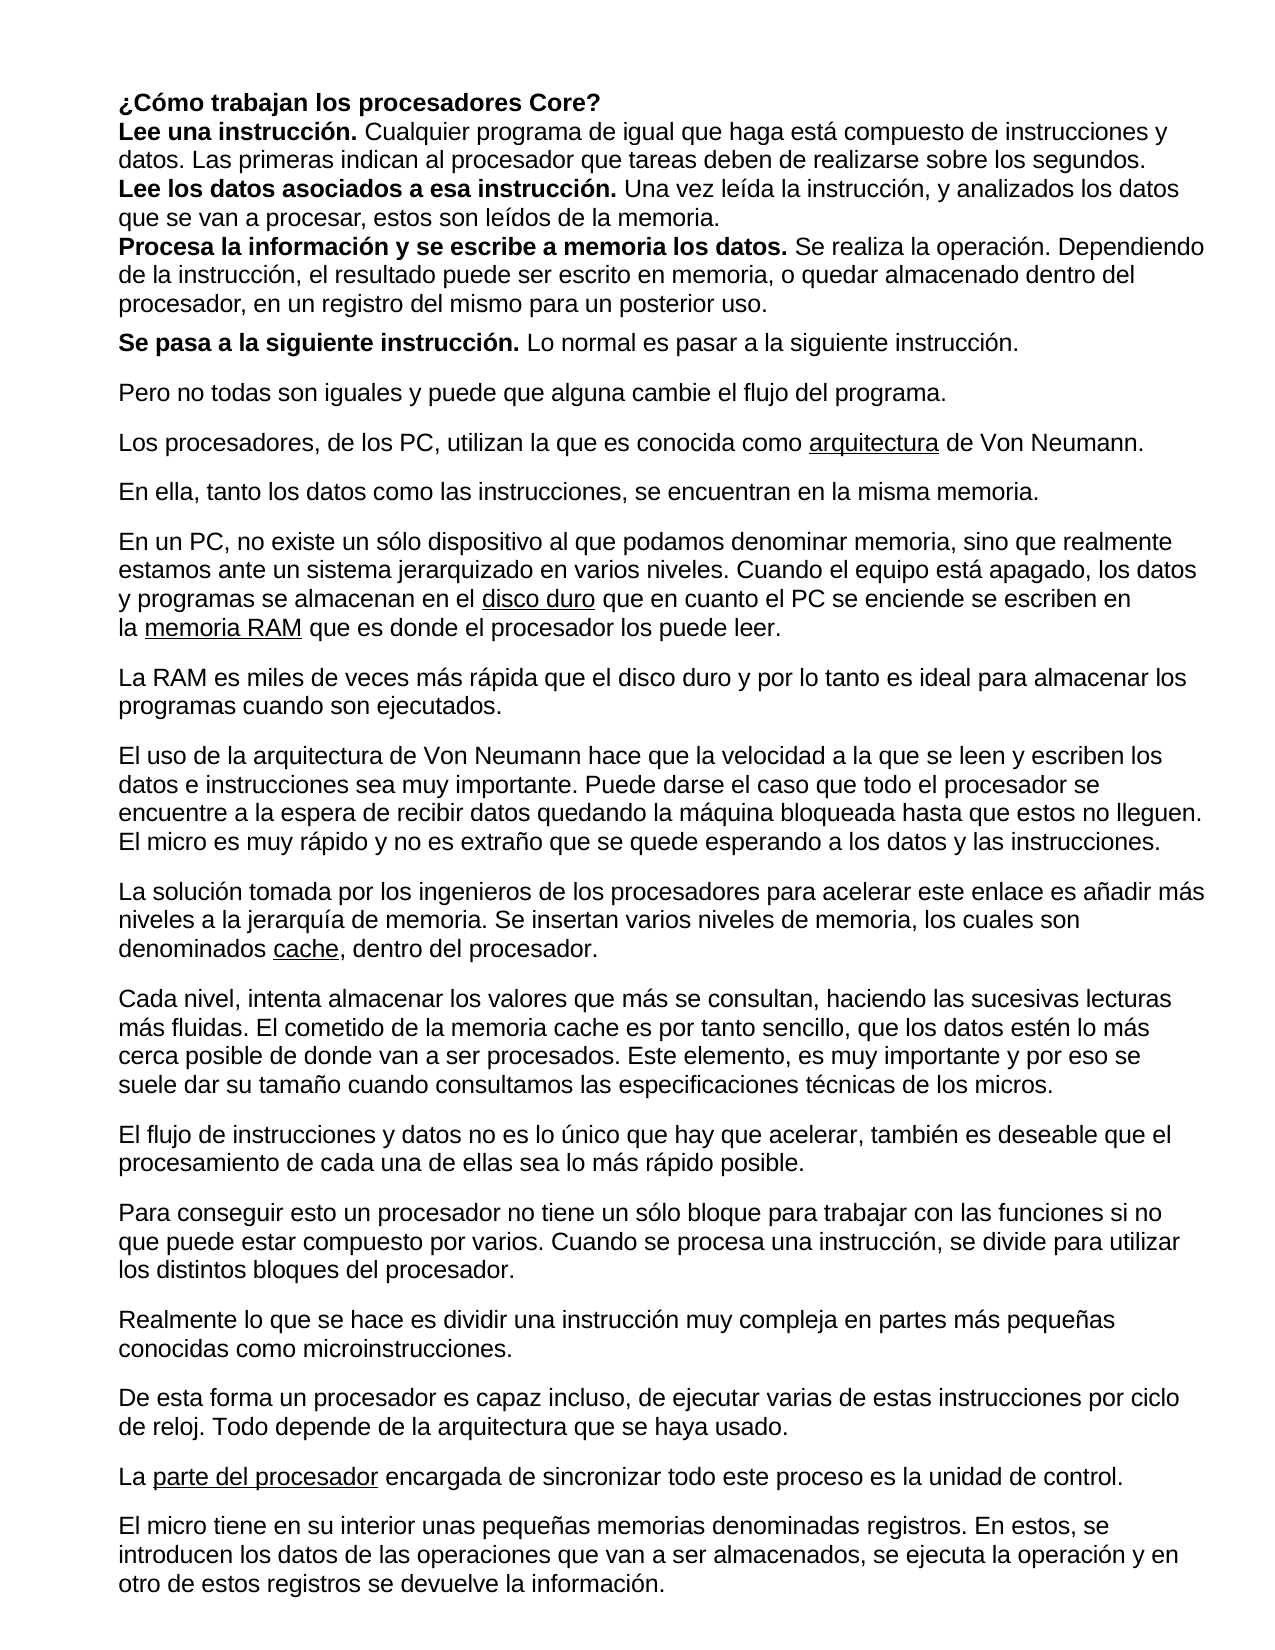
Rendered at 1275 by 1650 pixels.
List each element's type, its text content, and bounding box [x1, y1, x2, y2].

text El uso de la arquitectura de Von Neumann hace que la velocidad a la que se leen y escriben los datos e instrucciones sea muy importante. Puede darse el caso que todo el procesador se encuentre a la espera de recibir datos quedando la máquina bloqueada hasta que estos no lleguen. El micro es muy rápido y no es extraño que se quede esperando a los datos y las instrucciones. [118, 741, 1205, 856]
text El micro tiene en su interior unas pequeñas memorias denominadas registros. En estos, se introducen los datos de las operaciones que van a ser almacenados, se ejecuta la operación y en otro de estos registros se devuelve la información. [118, 1511, 1205, 1597]
text Los procesadores, de los PC, utilizan la que es conocida como arquitectura de Von Neumann. [118, 427, 1205, 456]
text Procesa la información y se escribe a memoria los datos. Se realiza la operación. Dependiendo de la instrucción, el resultado puede ser escrito en memoria, o quedar almacenado dentro del procesador, en un registro del mismo para un posterior uso. [118, 232, 1205, 318]
text La RAM es miles de veces más rápida que el disco duro y por lo tanto es ideal para almacenar los programas cuando son ejecutados. [118, 662, 1205, 720]
text Cada nivel, intenta almacenar los valores que más se consultan, haciendo las sucesivas lecturas más fluidas. El cometido de la memoria cache es por tanto sencillo, que los datos estén lo más cerca posible de donde van a ser procesados. Este elemento, es muy importante y por eso se suele dar su tamaño cuando consultamos las especificaciones técnicas de los micros. [118, 984, 1205, 1099]
text Lee una instrucción. Cualquier programa de igual que haga está compuesto de instrucciones y datos. Las primeras indican al procesador que tareas deben de realizarse sobre los segundos. [118, 117, 1205, 174]
text Lee los datos asociados a esa instrucción. Una vez leída la instrucción, y analizados los datos que se van a procesar, estos son leídos de la memoria. [118, 174, 1205, 232]
text Pero no todas son iguales y puede que alguna cambie el flujo del programa. [118, 378, 1205, 407]
text En un PC, no existe un sólo dispositivo al que podamos denominar memoria, sino que realmente estamos ante un sistema jerarquizado en varios niveles. Cuando el equipo está apagado, los datos y programas se almacenan en el disco duro que en cuanto el PC se enciende se escriben en la memoria RAM que es donde el procesador los puede leer. [118, 527, 1205, 642]
text En ella, tanto los datos como las instrucciones, se encuentran en la misma memoria. [118, 477, 1205, 506]
text El flujo de instrucciones y datos no es lo único que hay que acelerar, también es deseable que el procesamiento de cada una de ellas sea lo más rápido posible. [118, 1119, 1205, 1177]
text La solución tomada por los ingenieros de los procesadores para acelerar este enlace es añadir más niveles a la jerarquía de memoria. Se insertan varios niveles de memoria, los cuales son denominados cache, dentro del procesador. [118, 877, 1205, 963]
text Para conseguir esto un procesador no tiene un sólo bloque para trabajar con las funciones si no que puede estar compuesto por varios. Cuando se procesa una instrucción, se divide para utilizar los distintos bloques del procesador. [118, 1198, 1205, 1284]
text De esta forma un procesador es capaz incluso, de ejecutar varias de estas instrucciones por ciclo de reloj. Todo depende de la arquitectura que se haya usado. [118, 1383, 1205, 1441]
text ¿Cómo trabajan los procesadores Core? [118, 88, 1205, 117]
text Se pasa a la siguiente instrucción. Lo normal es pasar a la siguiente instrucción. [118, 328, 1205, 357]
text Realmente lo que se hace es dividir una instrucción muy compleja en partes más pequeñas conocidas como microinstrucciones. [118, 1305, 1205, 1362]
text La parte del procesador encargada de sincronizar todo este proceso es la unidad de control. [118, 1462, 1205, 1490]
